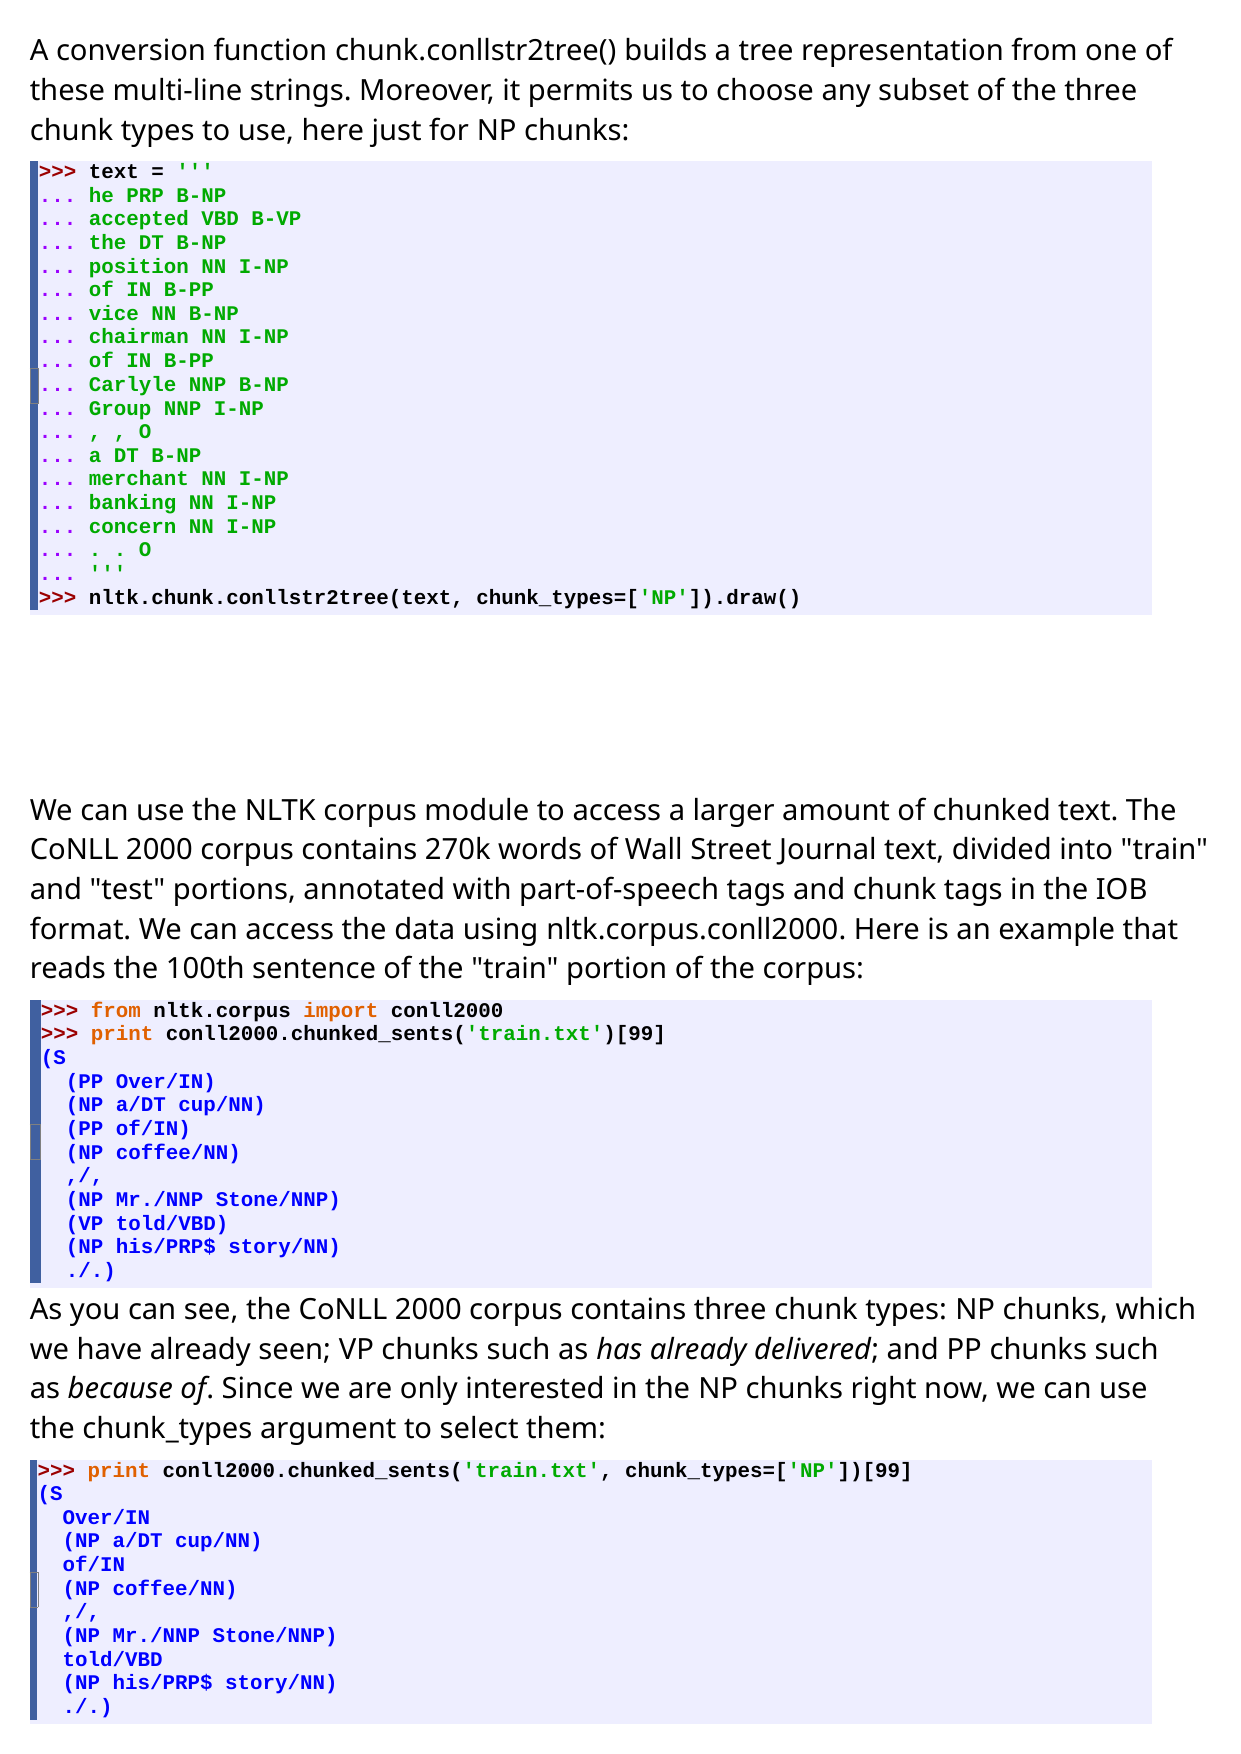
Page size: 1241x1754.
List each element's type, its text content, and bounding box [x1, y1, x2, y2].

text A conversion function chunk.conllstr2tree() builds a tree representation from one of these multi-line strings. Moreover, it permits us to choose any subset of the three chunk types to use, here just for NP chunks: [29, 29, 1211, 148]
table_header [30, 1000, 41, 1124]
table_header >>> from nltk.corpus import conll2000 >>> print conll2000.chunked_sents('train.txt')[99] (S (PP Over/IN) (NP a/DT cup/NN) (PP of/IN) (NP coffee/NN) ,/, (NP Mr./NNP Stone/NNP) (VP told/VBD) (NP his/PRP$ story/NN) ./.) [41, 1000, 1152, 1283]
table_header [30, 1460, 37, 1572]
text We can use the NLTK corpus module to access a larger amount of chunked text. The CoNLL 2000 corpus contains 270k words of Wall Street Journal text, divided into "train" and "test" portions, annotated with part-of-speech tags and chunk tags in the IOB format. We can access the data using nltk.corpus.conll2000. Here is an example that reads the 100th sentence of the "train" portion of the corpus: [29, 789, 1211, 987]
table_header [31, 1573, 37, 1607]
table_header [30, 161, 38, 368]
table_header [30, 404, 1152, 615]
table_header [30, 404, 38, 610]
table_header [30, 1283, 1152, 1288]
table_header >>> print conll2000.chunked_sents('train.txt', chunk_types=['NP'])[99] (S Over/IN (NP a/DT cup/NN) of/IN (NP coffee/NN) ,/, (NP Mr./NNP Stone/NNP) told/VBD (NP his/PRP$ story/NN) ./.) [38, 1460, 1152, 1720]
table_header [30, 1608, 37, 1720]
table_header [30, 1160, 41, 1283]
table_header >>> text = ''' ... he PRP B-NP ... accepted VBD B-VP ... the DT B-NP ... position NN I-NP ... of IN B-PP ... vice NN B-NP ... chairman NN I-NP ... of IN B-PP ... Carlyle NNP B-NP ... Group NNP I-NP ... , , O ... a DT B-NP ... merchant NN I-NP ... banking NN I-NP ... concern NN I-NP ... . . O ... ''' >>> nltk.chunk.conllstr2tree(text, chunk_types=['NP']).draw() [39, 161, 1152, 610]
text As you can see, the CoNLL 2000 corpus contains three chunk types: NP chunks, which we have already seen; VP chunks such as has already delivered; and PP chunks such as because of. Since we are only interested in the NP chunks right now, we can use the chunk_types argument to select them: [29, 1288, 1211, 1447]
table_header [30, 1608, 1152, 1724]
table_header [31, 369, 38, 403]
table_header [31, 1125, 40, 1159]
